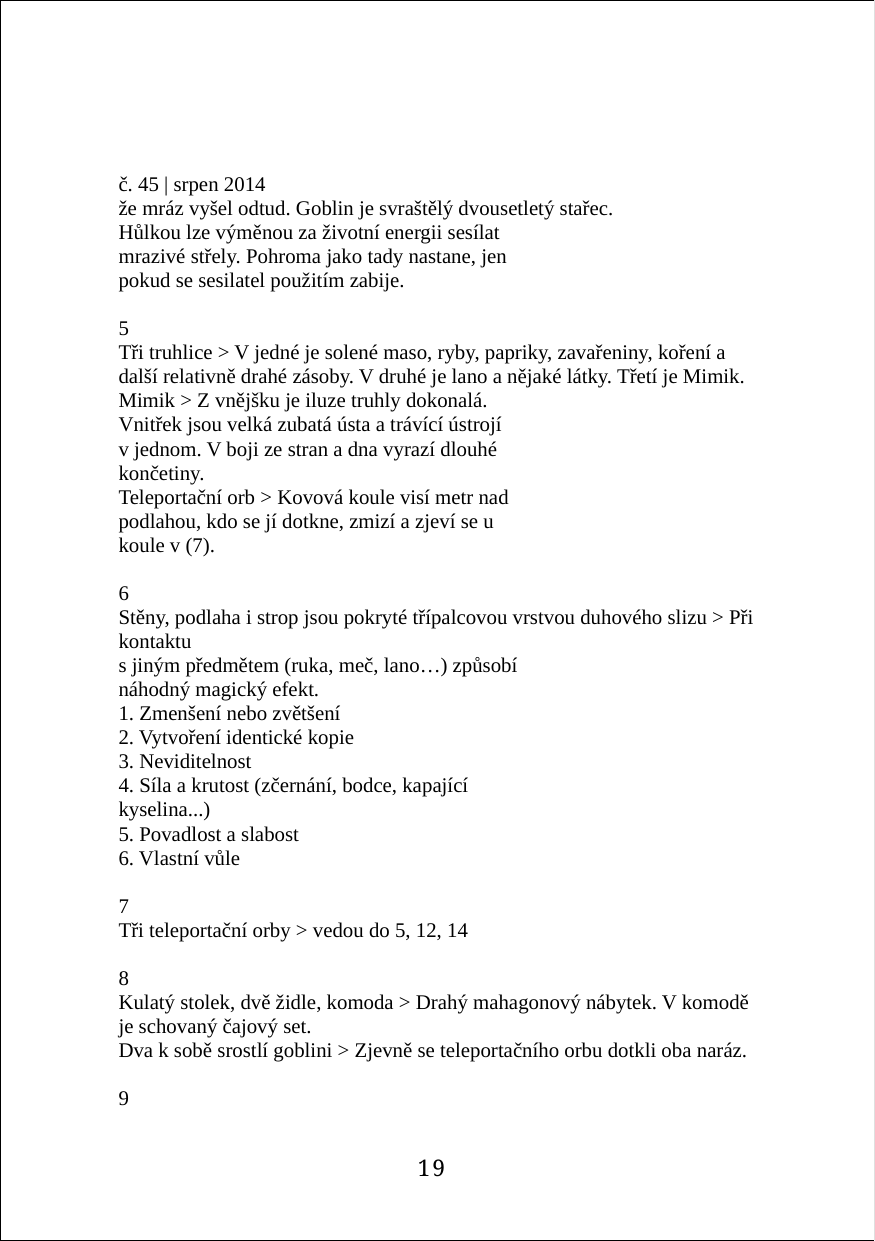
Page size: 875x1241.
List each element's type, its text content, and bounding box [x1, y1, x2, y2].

text č. 45 | srpen 2014 že mráz vyšel odtud. Goblin je svraštělý dvousetletý stařec. Hůlkou lze výměnou za životní energii sesílat mrazivé střely. Pohroma jako tady nastane, jen pokud se sesilatel použitím zabije. 5 Tři truhlice > V jedné je solené maso, ryby, papriky, zavařeniny, koření a další relativně drahé zásoby. V druhé je lano a nějaké látky. Třetí je Mimik. Mimik > Z vnějšku je iluze truhly dokonalá. Vnitřek jsou velká zubatá ústa a trávící ústrojí v jednom. V boji ze stran a dna vyrazí dlouhé končetiny. Teleportační orb > Kovová koule visí metr nad podlahou, kdo se jí dotkne, zmizí a zjeví se u koule v (7). 6 Stěny, podlaha i strop jsou pokryté třípalcovou vrstvou duhového slizu > Při kontaktu s jiným předmětem (ruka, meč, lano…) způsobí náhodný magický efekt. 1. Zmenšení nebo zvětšení 2. Vytvoření identické kopie 3. Neviditelnost 4. Síla a krutost (zčernání, bodce, kapající kyselina...) 5. Povadlost a slabost 6. Vlastní vůle 7 Tři teleportační orby > vedou do 5, 12, 14 8 Kulatý stolek, dvě židle, komoda > Drahý mahagonový nábytek. V komodě je schovaný čajový set. Dva k sobě srostlí goblini > Zjevně se teleportačního orbu dotkli oba naráz. 9 [118, 172, 756, 1110]
